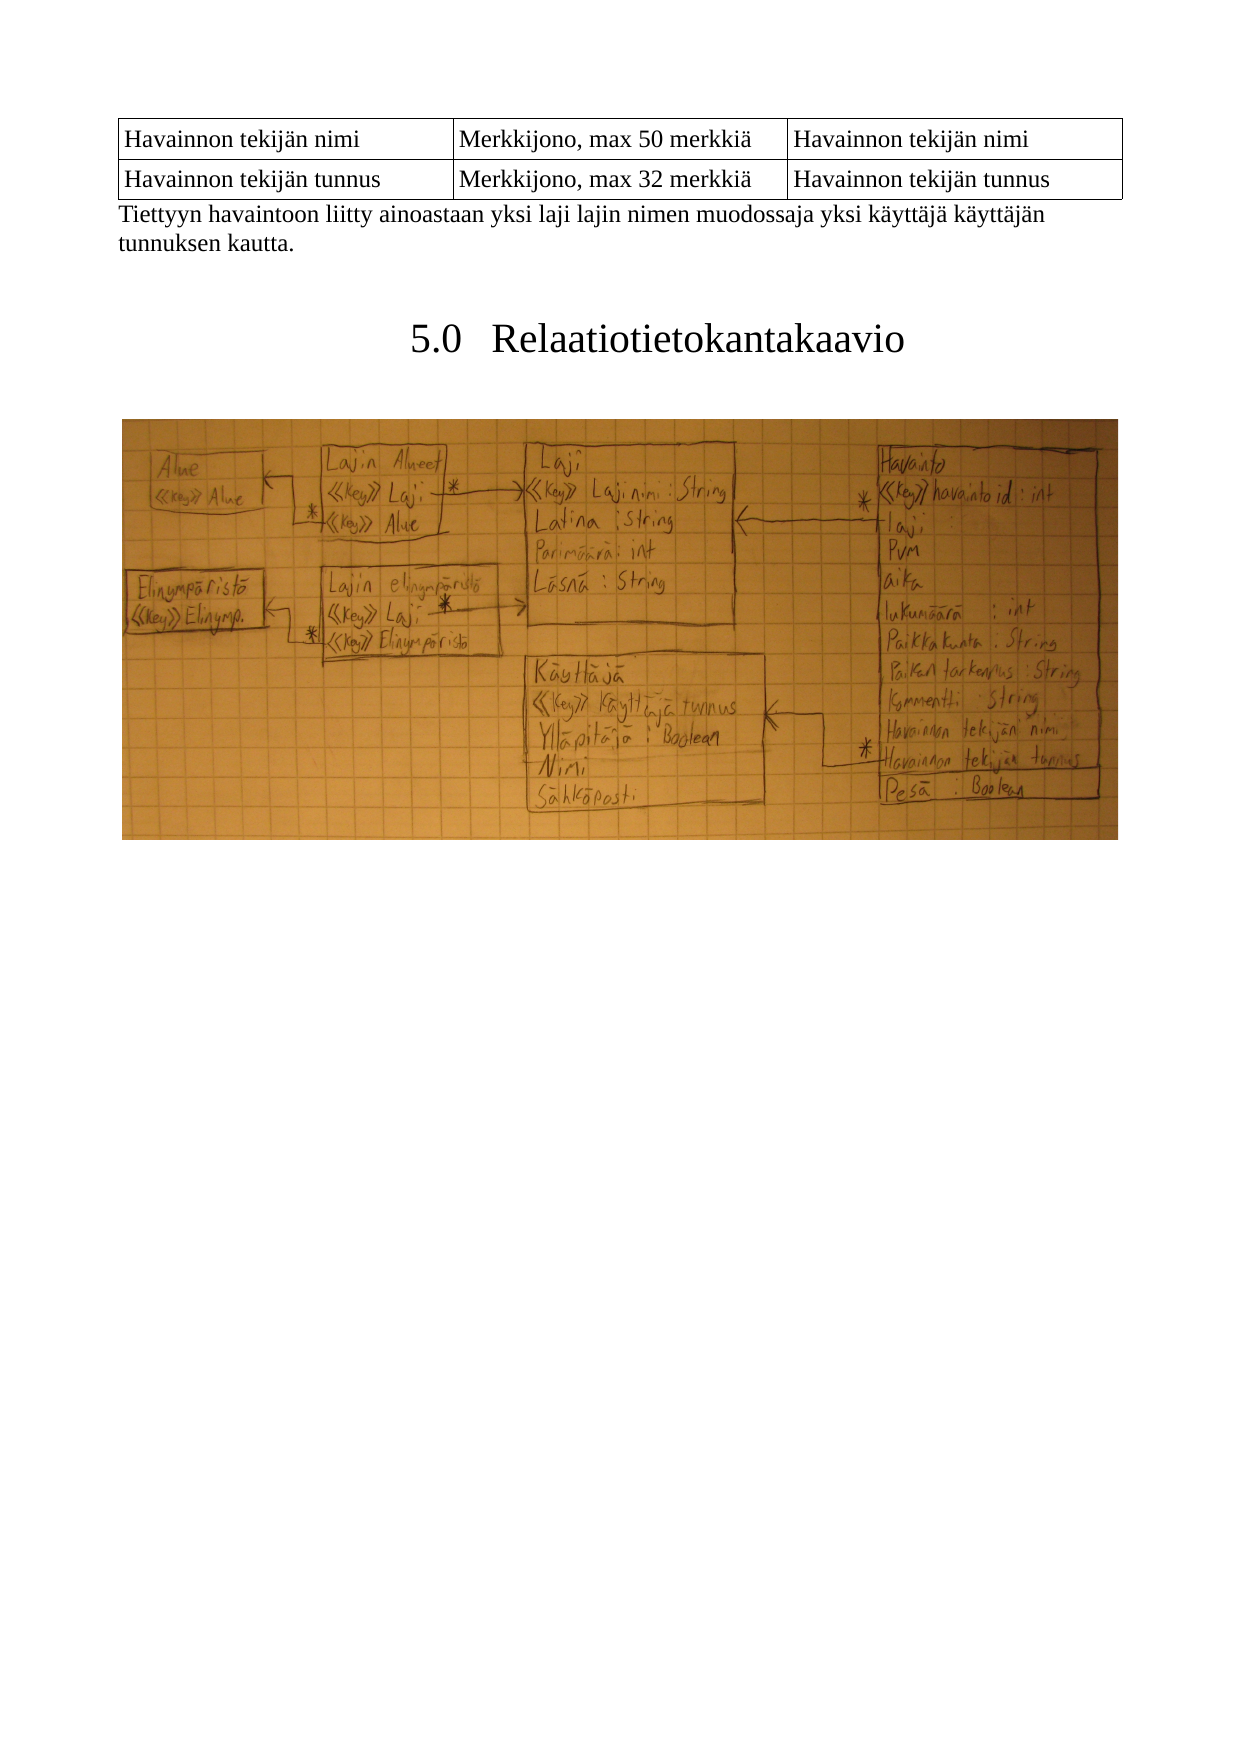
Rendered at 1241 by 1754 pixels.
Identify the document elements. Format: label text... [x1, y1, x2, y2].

picture [122, 419, 1119, 840]
table_cell Merkkijono, max 32 merkkiä [454, 160, 787, 199]
table_cell Havainnon tekijän nimi [119, 119, 453, 158]
list Relaatiotietokantakaavio [193, 314, 1122, 362]
table_cell Havainnon tekijän nimi [788, 119, 1122, 158]
table_cell Havainnon tekijän tunnus [788, 160, 1122, 199]
table_cell Merkkijono, max 50 merkkiä [454, 119, 787, 158]
text Tiettyyn havaintoon liitty ainoastaan yksi laji lajin nimen muodossaja yksi käyttäjä käyttäjän tunnuksen kautta. [118, 200, 1122, 256]
table_cell Havainnon tekijän tunnus [119, 160, 453, 199]
